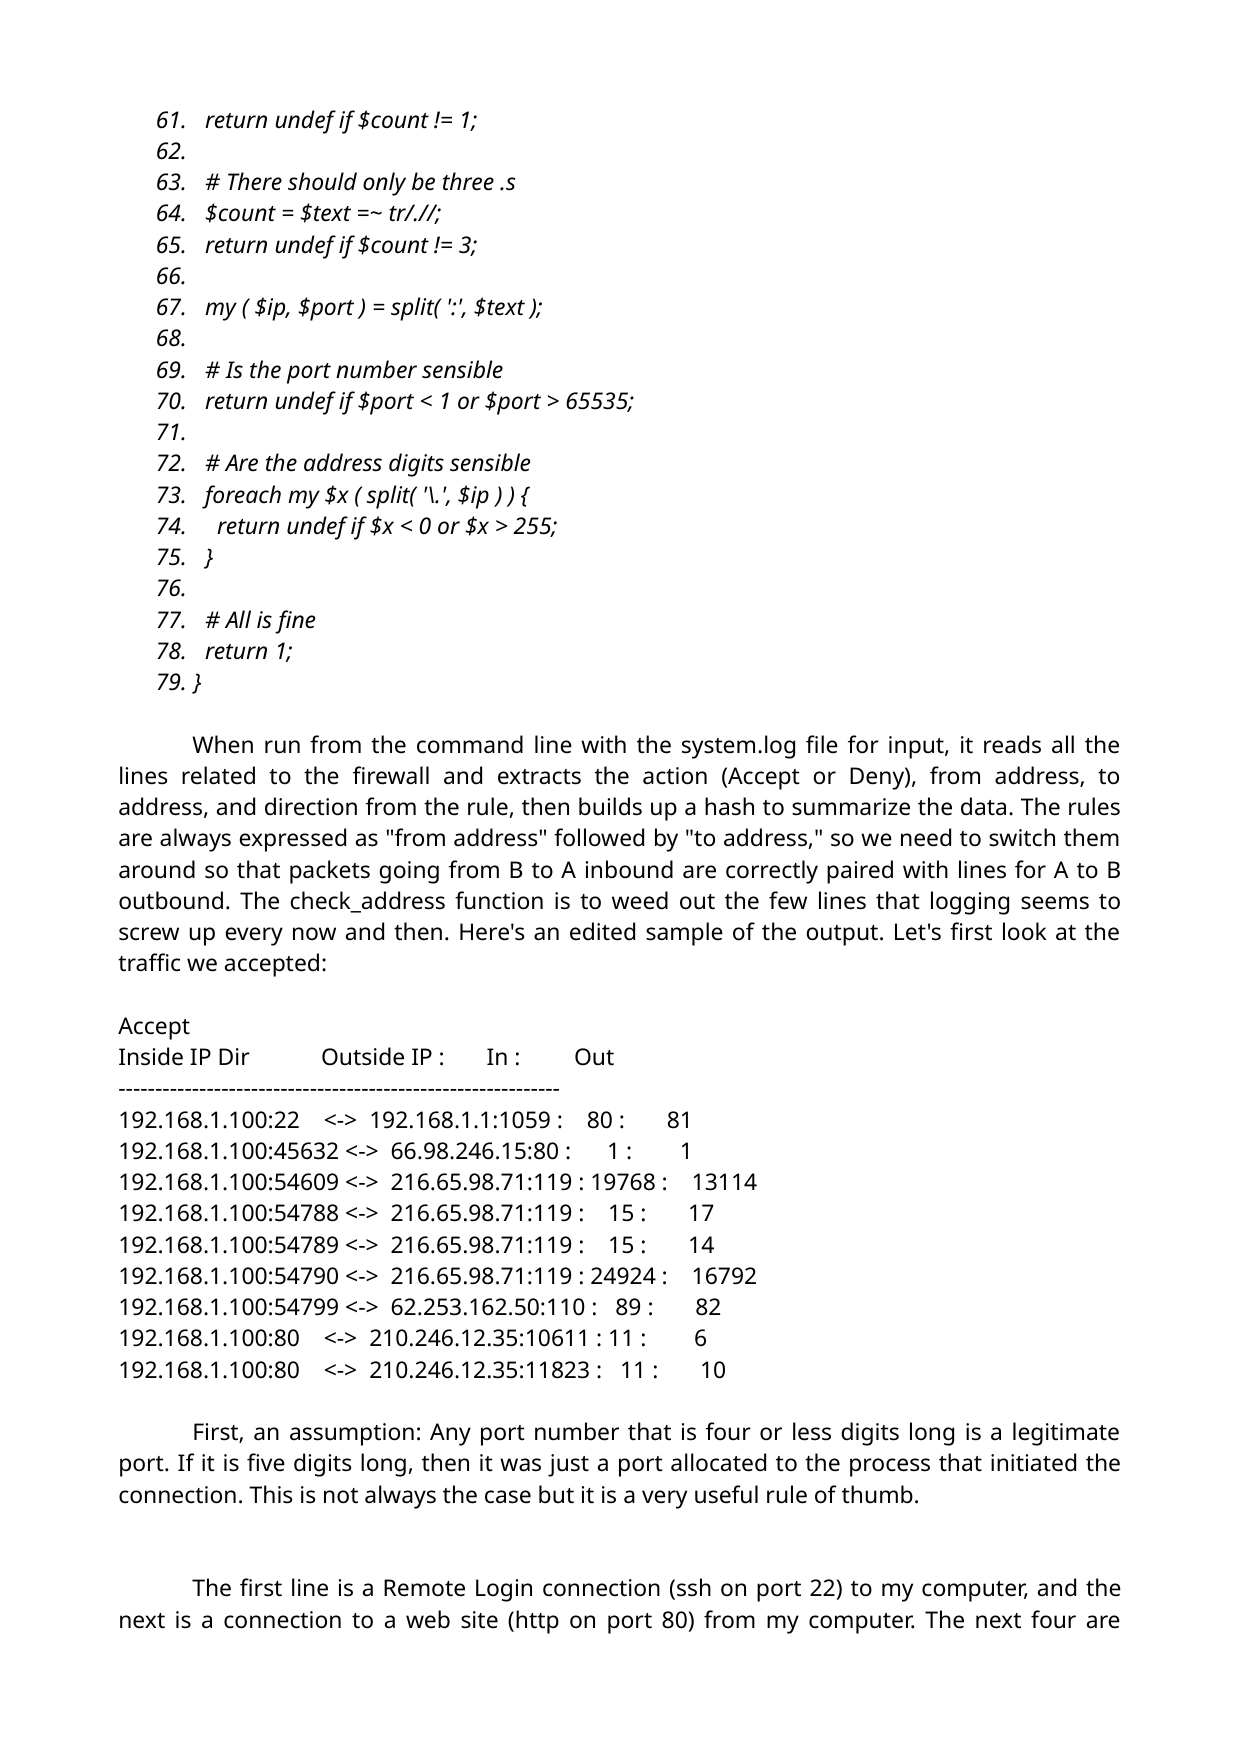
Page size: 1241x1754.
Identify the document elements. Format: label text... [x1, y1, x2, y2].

list return undef if $count != 3; [156, 228, 1122, 260]
list # Is the port number sensible [156, 353, 1122, 385]
list return undef if $count != 1; [156, 103, 1122, 135]
list my ( $ip, $port ) = split( ':', $text ); [156, 291, 1122, 322]
text 192.168.1.100:80 <-> 210.246.12.35:10611 : 11 : 6 [118, 1322, 1122, 1353]
text 192.168.1.100:80 <-> 210.246.12.35:11823 : 11 : 10 [118, 1353, 1122, 1385]
list } [156, 666, 1122, 697]
list return 1; [156, 635, 1122, 666]
list foreach my $x ( split( '\.', $ip ) ) { [156, 478, 1122, 510]
text The first line is a Remote Login connection (ssh on port 22) to my computer, and the next is a connection to a web site (http on port 80) from my computer. The next four are [118, 1572, 1122, 1635]
list } [156, 541, 1122, 572]
text 192.168.1.100:54790 <-> 216.65.98.71:119 : 24924 : 16792 [118, 1260, 1122, 1291]
text 192.168.1.100:54609 <-> 216.65.98.71:119 : 19768 : 13114 [118, 1166, 1122, 1197]
list $count = $text =~ tr/.//; [156, 197, 1122, 228]
list # All is fine [156, 603, 1122, 635]
text 192.168.1.100:54799 <-> 62.253.162.50:110 : 89 : 82 [118, 1291, 1122, 1322]
text 192.168.1.100:22 <-> 192.168.1.1:1059 : 80 : 81 [118, 1103, 1122, 1135]
list return undef if $x < 0 or $x > 255; [156, 510, 1122, 541]
text 192.168.1.100:54789 <-> 216.65.98.71:119 : 15 : 14 [118, 1228, 1122, 1260]
text Accept [118, 1010, 1122, 1041]
text 192.168.1.100:54788 <-> 216.65.98.71:119 : 15 : 17 [118, 1197, 1122, 1228]
text When run from the command line with the system.log file for input, it reads all the lines related to the firewall and extracts the action (Accept or Deny), from address, to address, and direction from the rule, then builds up a hash to summarize the data. The rules are always expressed as "from address" followed by "to address," so we need to switch them around so that packets going from B to A inbound are correctly paired with lines for A to B outbound. The check_address function is to weed out the few lines that logging seems to screw up every now and then. Here's an edited sample of the output. Let's first look at the traffic we accepted: [118, 728, 1122, 978]
list # There should only be three .s [156, 166, 1122, 197]
text ------------------------------------------------------------ [118, 1072, 1122, 1103]
text Inside IP Dir Outside IP : In : Out [118, 1041, 1122, 1072]
text 192.168.1.100:45632 <-> 66.98.246.15:80 : 1 : 1 [118, 1135, 1122, 1166]
list # Are the address digits sensible [156, 447, 1122, 478]
list return undef if $port < 1 or $port > 65535; [156, 385, 1122, 416]
text First, an assumption: Any port number that is four or less digits long is a legitimate port. If it is five digits long, then it was just a port allocated to the process that initiated the connection. This is not always the case but it is a very useful rule of thumb. [118, 1416, 1122, 1510]
